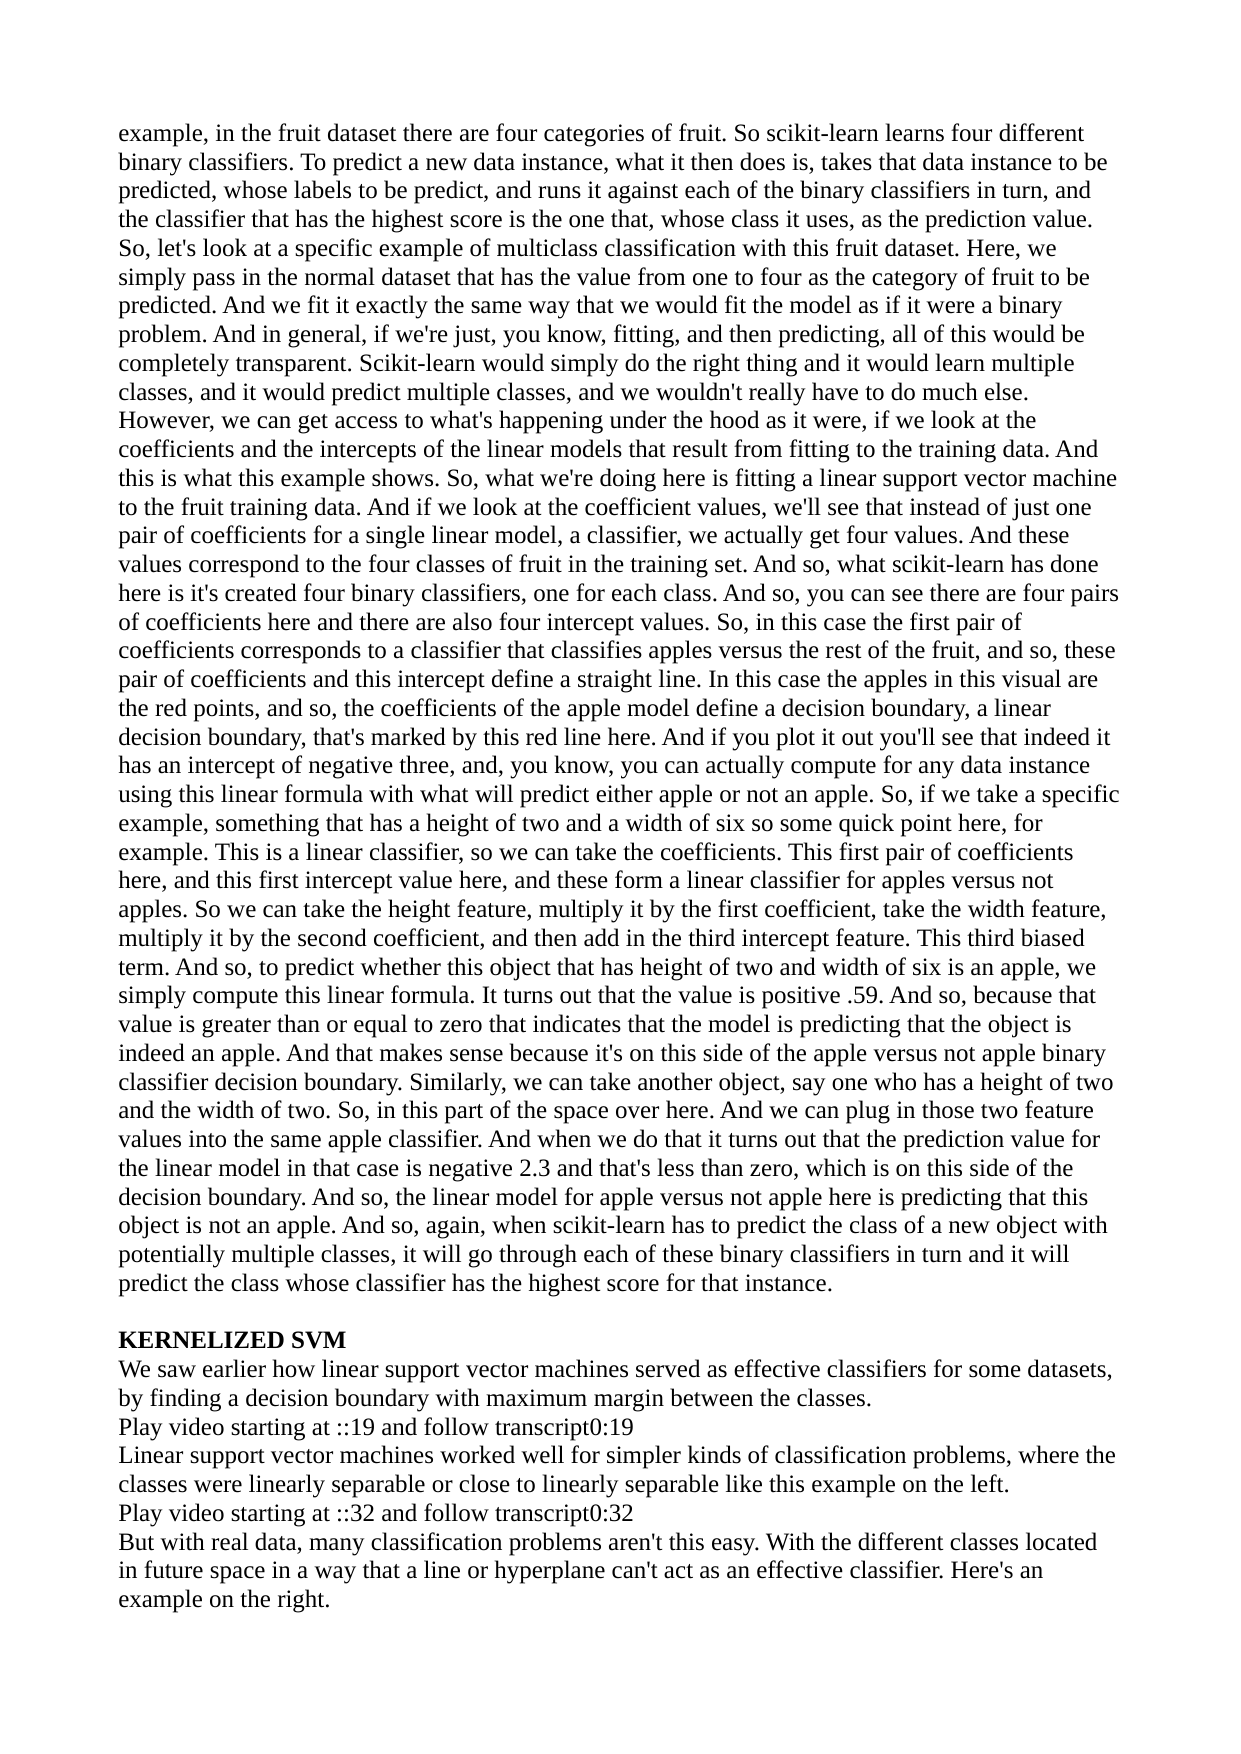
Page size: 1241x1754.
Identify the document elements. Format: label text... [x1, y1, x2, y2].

text Play video starting at ::19 and follow transcript0:19 [118, 1412, 1122, 1441]
text KERNELIZED SVM [118, 1326, 1122, 1354]
text example, in the fruit dataset there are four categories of fruit. So scikit-learn learns four different binary classifiers. To predict a new data instance, what it then does is, takes that data instance to be predicted, whose labels to be predict, and runs it against each of the binary classifiers in turn, and the classifier that has the highest score is the one that, whose class it uses, as the prediction value. So, let's look at a specific example of multiclass classification with this fruit dataset. Here, we simply pass in the normal dataset that has the value from one to four as the category of fruit to be predicted. And we fit it exactly the same way that we would fit the model as if it were a binary problem. And in general, if we're just, you know, fitting, and then predicting, all of this would be completely transparent. Scikit-learn would simply do the right thing and it would learn multiple classes, and it would predict multiple classes, and we wouldn't really have to do much else. However, we can get access to what's happening under the hood as it were, if we look at the coefficients and the intercepts of the linear models that result from fitting to the training data. And this is what this example shows. So, what we're doing here is fitting a linear support vector machine to the fruit training data. And if we look at the coefficient values, we'll see that instead of just one pair of coefficients for a single linear model, a classifier, we actually get four values. And these values correspond to the four classes of fruit in the training set. And so, what scikit-learn has done here is it's created four binary classifiers, one for each class. And so, you can see there are four pairs of coefficients here and there are also four intercept values. So, in this case the first pair of coefficients corresponds to a classifier that classifies apples versus the rest of the fruit, and so, these pair of coefficients and this intercept define a straight line. In this case the apples in this visual are the red points, and so, the coefficients of the apple model define a decision boundary, a linear decision boundary, that's marked by this red line here. And if you plot it out you'll see that indeed it has an intercept of negative three, and, you know, you can actually compute for any data instance using this linear formula with what will predict either apple or not an apple. So, if we take a specific example, something that has a height of two and a width of six so some quick point here, for example. This is a linear classifier, so we can take the coefficients. This first pair of coefficients here, and this first intercept value here, and these form a linear classifier for apples versus not apples. So we can take the height feature, multiply it by the first coefficient, take the width feature, multiply it by the second coefficient, and then add in the third intercept feature. This third biased term. And so, to predict whether this object that has height of two and width of six is an apple, we simply compute this linear formula. It turns out that the value is positive .59. And so, because that value is greater than or equal to zero that indicates that the model is predicting that the object is indeed an apple. And that makes sense because it's on this side of the apple versus not apple binary classifier decision boundary. Similarly, we can take another object, say one who has a height of two and the width of two. So, in this part of the space over here. And we can plug in those two feature values into the same apple classifier. And when we do that it turns out that the prediction value for the linear model in that case is negative 2.3 and that's less than zero, which is on this side of the decision boundary. And so, the linear model for apple versus not apple here is predicting that this object is not an apple. And so, again, when scikit-learn has to predict the class of a new object with potentially multiple classes, it will go through each of these binary classifiers in turn and it will predict the class whose classifier has the highest score for that instance. [118, 118, 1122, 1297]
text We saw earlier how linear support vector machines served as effective classifiers for some datasets, by finding a decision boundary with maximum margin between the classes. [118, 1354, 1122, 1412]
text Linear support vector machines worked well for simpler kinds of classification problems, where the classes were linearly separable or close to linearly separable like this example on the left. [118, 1441, 1122, 1498]
text Play video starting at ::32 and follow transcript0:32 [118, 1498, 1122, 1527]
text But with real data, many classification problems aren't this easy. With the different classes located in future space in a way that a line or hyperplane can't act as an effective classifier. Here's an example on the right. [118, 1527, 1122, 1613]
